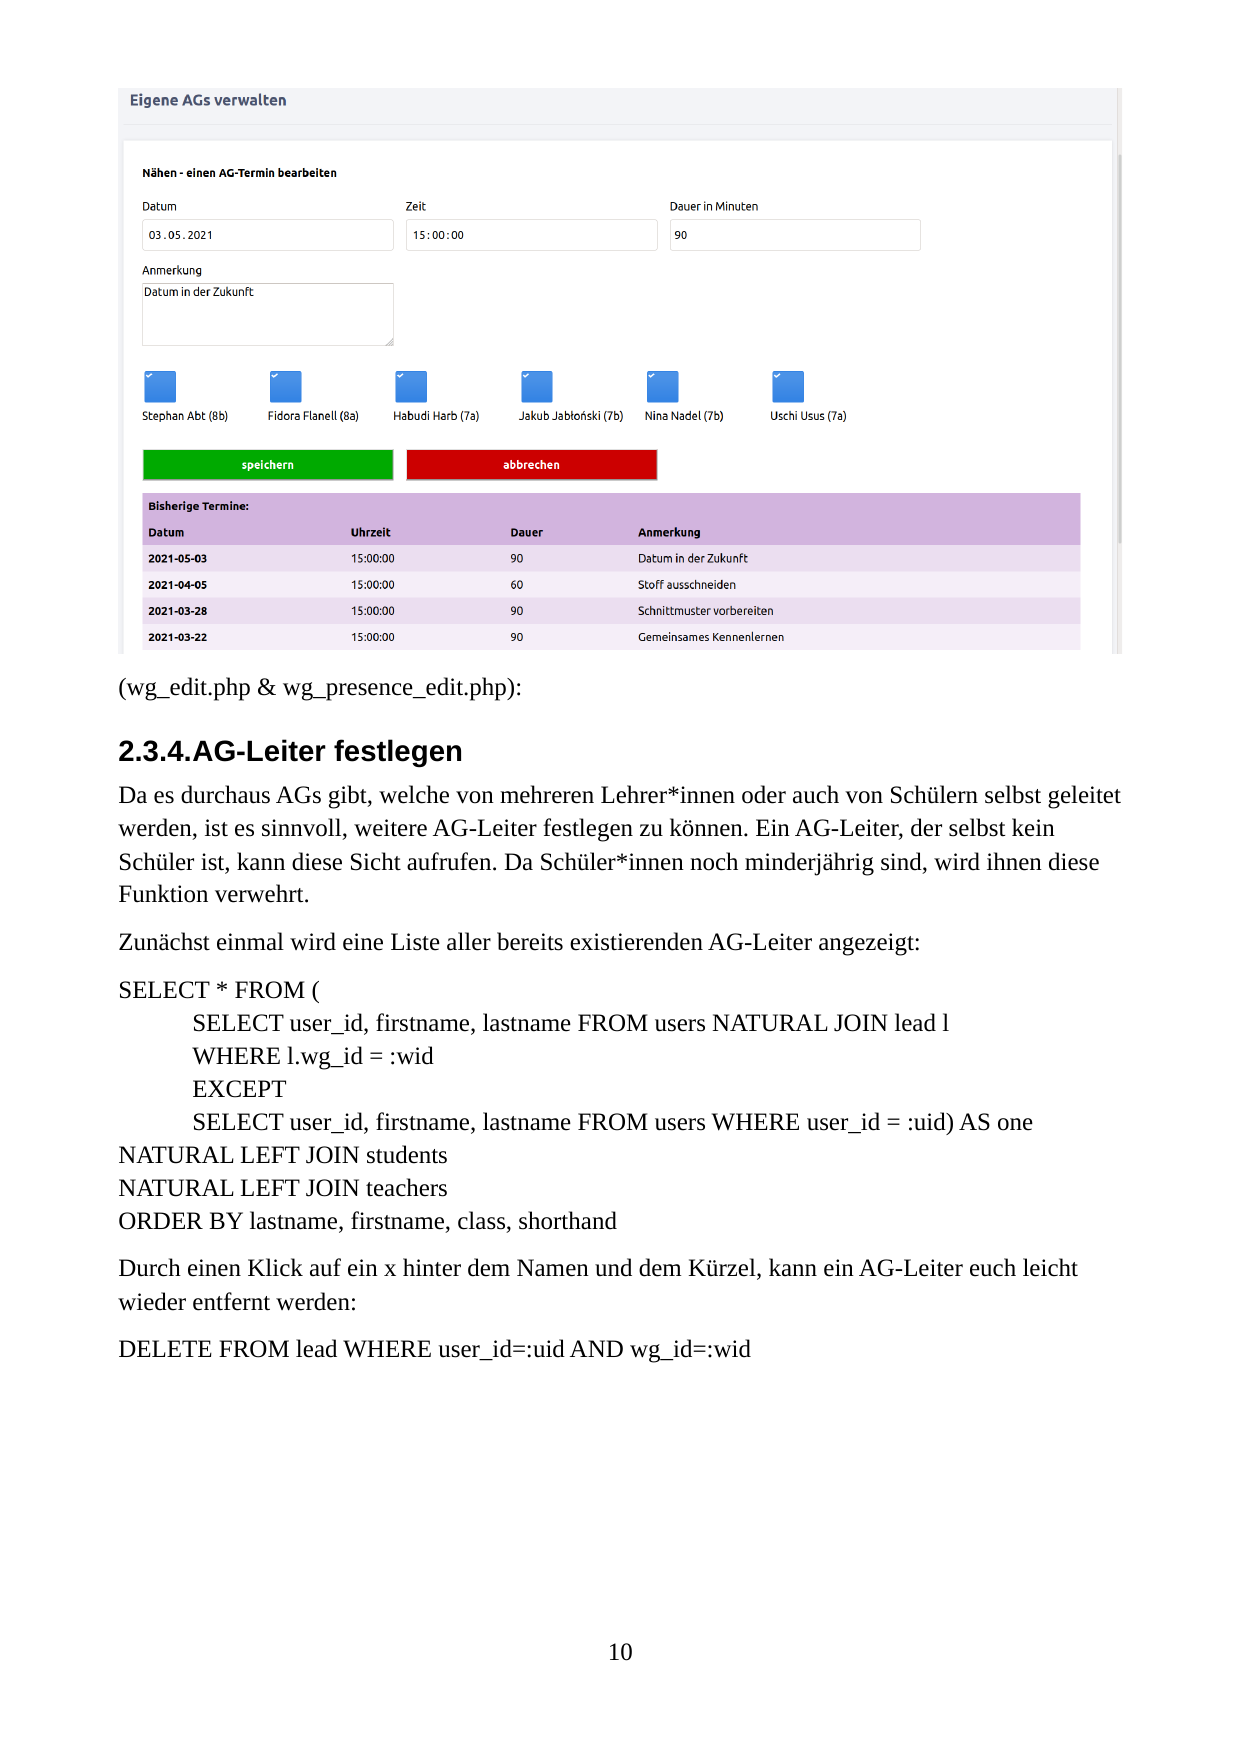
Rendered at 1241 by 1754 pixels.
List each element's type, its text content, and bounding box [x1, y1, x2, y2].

text SELECT * FROM ( SELECT user_id, firstname, lastname FROM users NATURAL JOIN lead l WHERE l.wg_id = :wid EXCEPT SELECT user_id, firstname, lastname FROM users WHERE user_id = :uid) AS one NATURAL LEFT JOIN students NATURAL LEFT JOIN teachers ORDER BY lastname, firstname, class, shorthand [118, 975, 1122, 1235]
text (wg_edit.php & wg_presence_edit.php): [118, 672, 1122, 701]
text Durch einen Klick auf ein x hinter dem Namen und dem Kürzel, kann ein AG-Leiter euch leicht wieder entfernt werden: [118, 1253, 1122, 1315]
text Zunächst einmal wird eine Liste aller bereits existierenden AG-Leiter angezeigt: [118, 927, 1122, 956]
text DELETE FROM lead WHERE user_id=:uid AND wg_id=:wid [118, 1334, 1122, 1363]
picture [118, 88, 1123, 654]
text Da es durchaus AGs gibt, welche von mehreren Lehrer*innen oder auch von Schülern selbst geleitet werden, ist es sinnvoll, weitere AG-Leiter festlegen zu können. Ein AG-Leiter, der selbst kein Schüler ist, kann diese Sicht aufrufen. Da Schüler*innen noch minderjährig sind, wird ihnen diese Funktion verwehrt. [118, 781, 1122, 908]
subtitle AG-Leiter festlegen [118, 734, 1122, 768]
